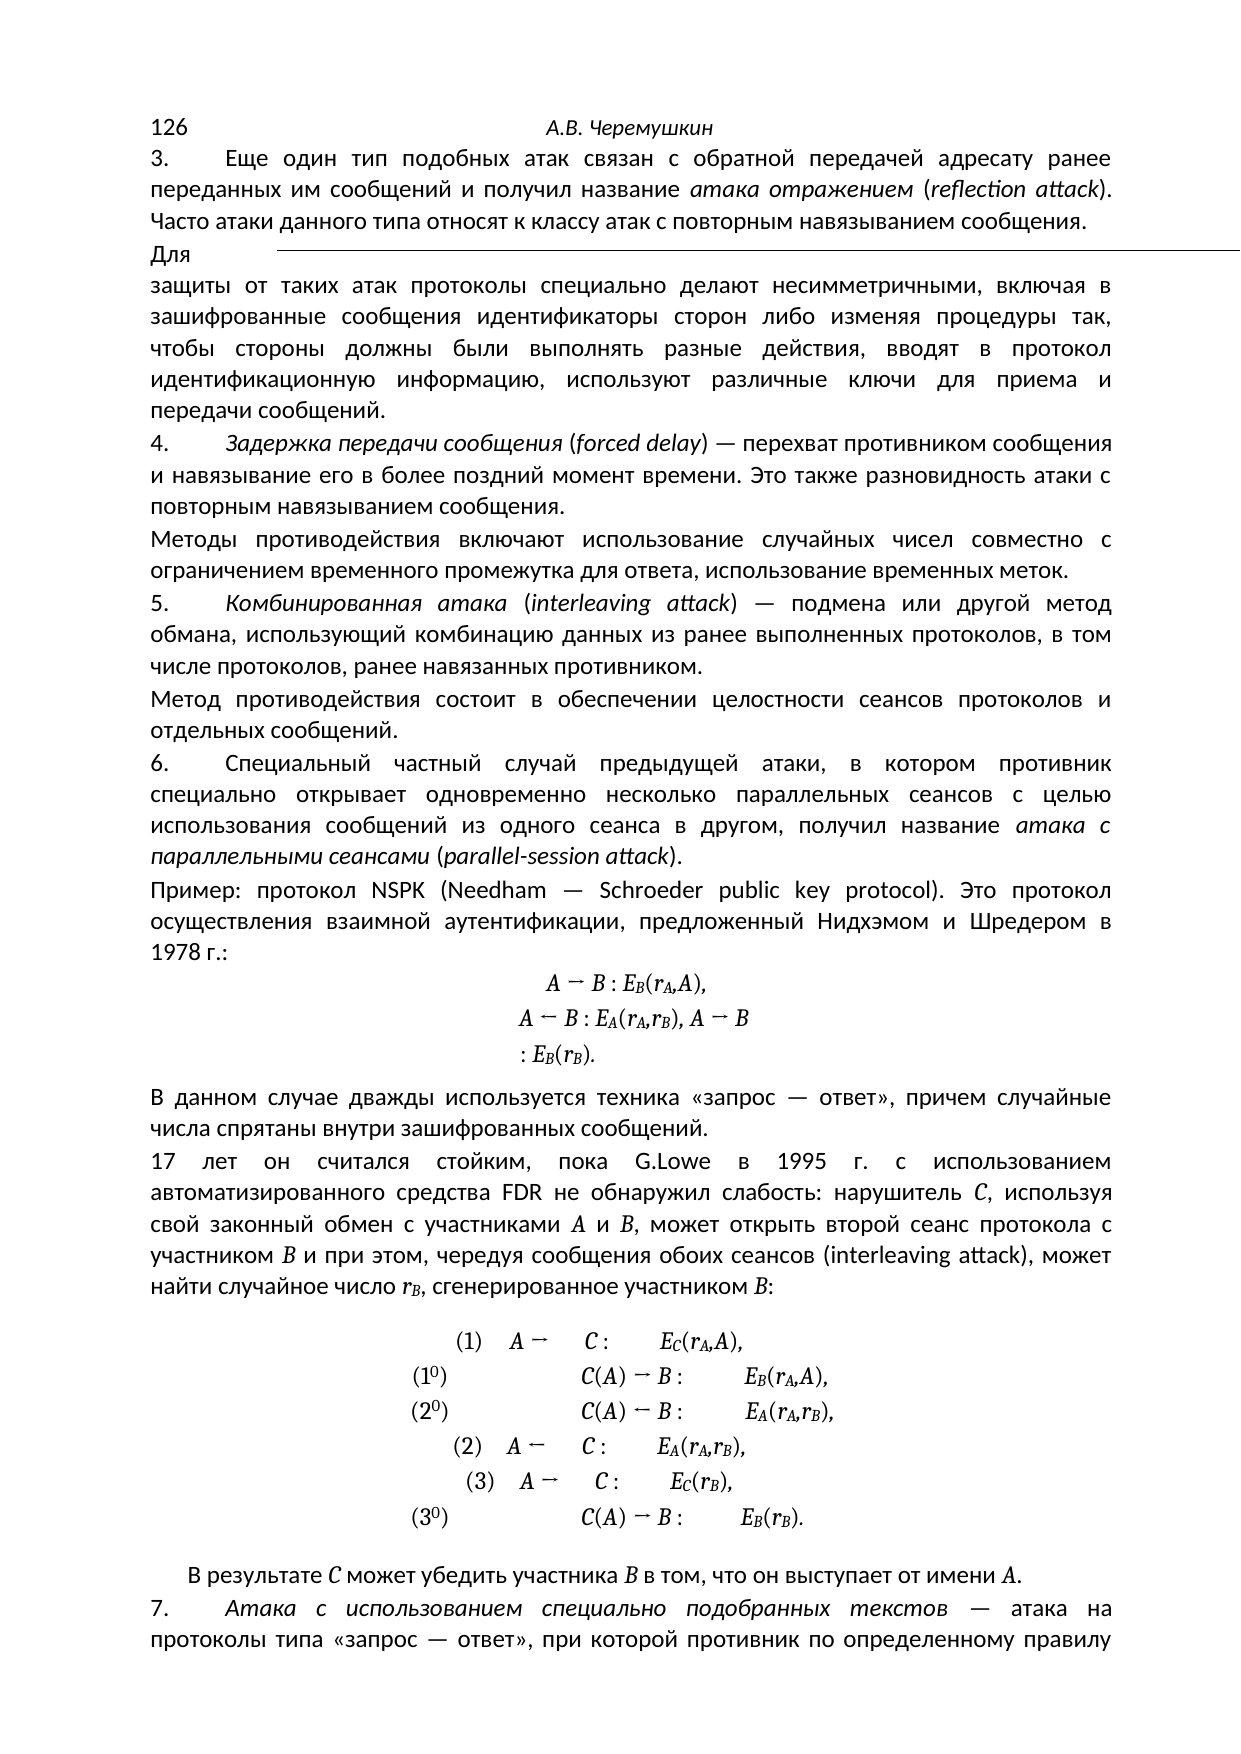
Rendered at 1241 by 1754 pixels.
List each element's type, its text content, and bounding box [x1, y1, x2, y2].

text В данном случае дважды используется техника «запрос — ответ», причем случайные числа спрятаны внутри зашифрованных сообщений. [150, 1081, 1113, 1143]
list A → C : EC(rA,A), [95, 1327, 1105, 1356]
list A ← C : EA(rA,rB), [95, 1432, 1105, 1461]
list Задержка передачи сообщения (forced delay) — перехват противником сообщения и навязывание его в более поздний момент времени. Это также разновидность атаки с повторным навязыванием сообщения. [150, 427, 1113, 521]
text Для защиты от таких атак протоколы специально делают несимметричными, включая в зашифрованные сообщения идентификаторы сторон либо изменяя процедуры так, чтобы стороны должны были выполнять разные действия, вводят в протокол идентификационную информацию, используют различные ключи для приема и передачи сообщений. [150, 238, 1113, 425]
text (30) C(A) → B : EB(rB). [150, 1503, 1113, 1532]
text A ← B : EA(rA,rB), A → B : EB(rB). [519, 1004, 755, 1069]
list Атака с использованием специально подобранных текстов — атака на протоколы типа «запрос — ответ», при которой противник по определенному правилу [150, 1592, 1113, 1654]
text Метод противодействия состоит в обеспечении целостности сеансов протоколов и отдельных сообщений. [150, 683, 1113, 745]
text Пример: протокол NSPK (Needham — Schroeder public key protocol). Это протокол осуществления взаимной аутентификации, предложенный Нидхэмом и Шредером в 1978 г.: [150, 874, 1113, 967]
text 17 лет он считался стойким, пока G.Lowe в 1995 г. с использованием автоматизированного средства FDR не обнаружил слабость: нарушитель C, используя свой законный обмен с участниками A и B, может открыть второй сеанс протокола с участником B и при этом, чередуя сообщения обоих сеансов (interleaving attack), может найти случайное число rB, сгенерированное участником B: [150, 1145, 1113, 1301]
text В результате C может убедить участника B в том, что он выступает от имени A. [187, 1559, 1113, 1589]
list Комбинированная атака (interleaving attack) — подмена или другой метод обмана, использующий комбинацию данных из ранее выполненных протоколов, в том числе протоколов, ранее навязанных противником. [150, 587, 1113, 681]
text A → B : EB(rA,A), [153, 969, 1103, 998]
text Методы противодействия включают использование случайных чисел совместно с ограничением временного промежутка для ответа, использование временных меток. [150, 523, 1113, 585]
list A → C : EC(rB), [95, 1467, 1105, 1495]
list Специальный частный случай предыдущей атаки, в котором противник специально открывает одновременно несколько параллельных сеансов с целью использования сообщений из одного сеанса в другом, получил название атака с параллельными сеансами (parallel-session attack). [150, 747, 1113, 871]
text (20) C(A) ← B : EA(rA,rB), [150, 1397, 1113, 1426]
text (10) C(A) → B : EB(rA,A), [150, 1362, 1113, 1391]
list Еще один тип подобных атак связан с обратной передачей адресату ранее переданных им сообщений и получил название атака отражением (reflection attack). Часто атаки данного типа относят к классу атак с повторным навязыванием сообщения. [150, 142, 1113, 235]
